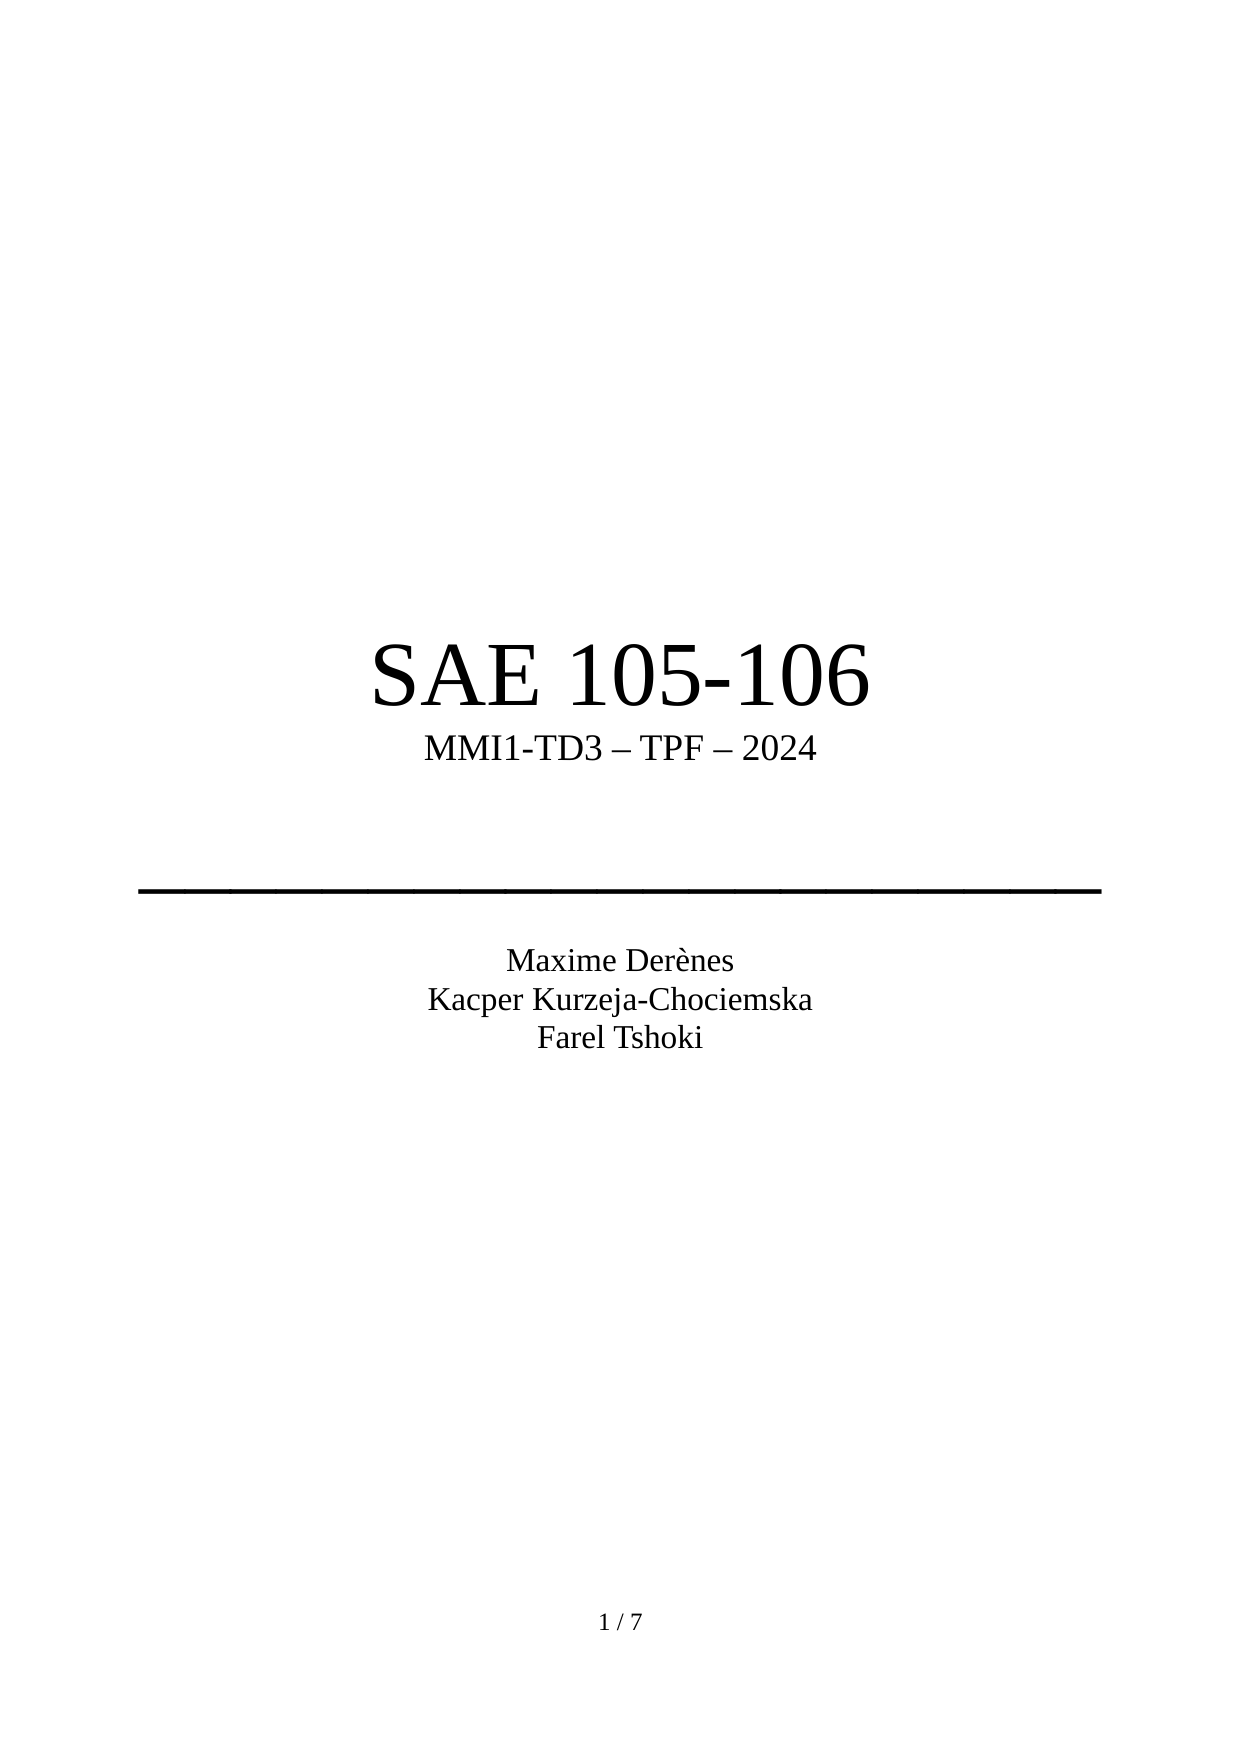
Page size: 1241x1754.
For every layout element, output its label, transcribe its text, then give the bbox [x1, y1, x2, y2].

text _____________________ [118, 797, 1122, 902]
text Maxime Derènes [118, 941, 1122, 979]
text Kacper Kurzeja-Chociemska [118, 979, 1122, 1017]
text Farel Tshoki [118, 1017, 1122, 1056]
text SAE 105-106 [118, 619, 1122, 725]
text MMI1-TD3 – TPF – 2024 [118, 725, 1122, 768]
